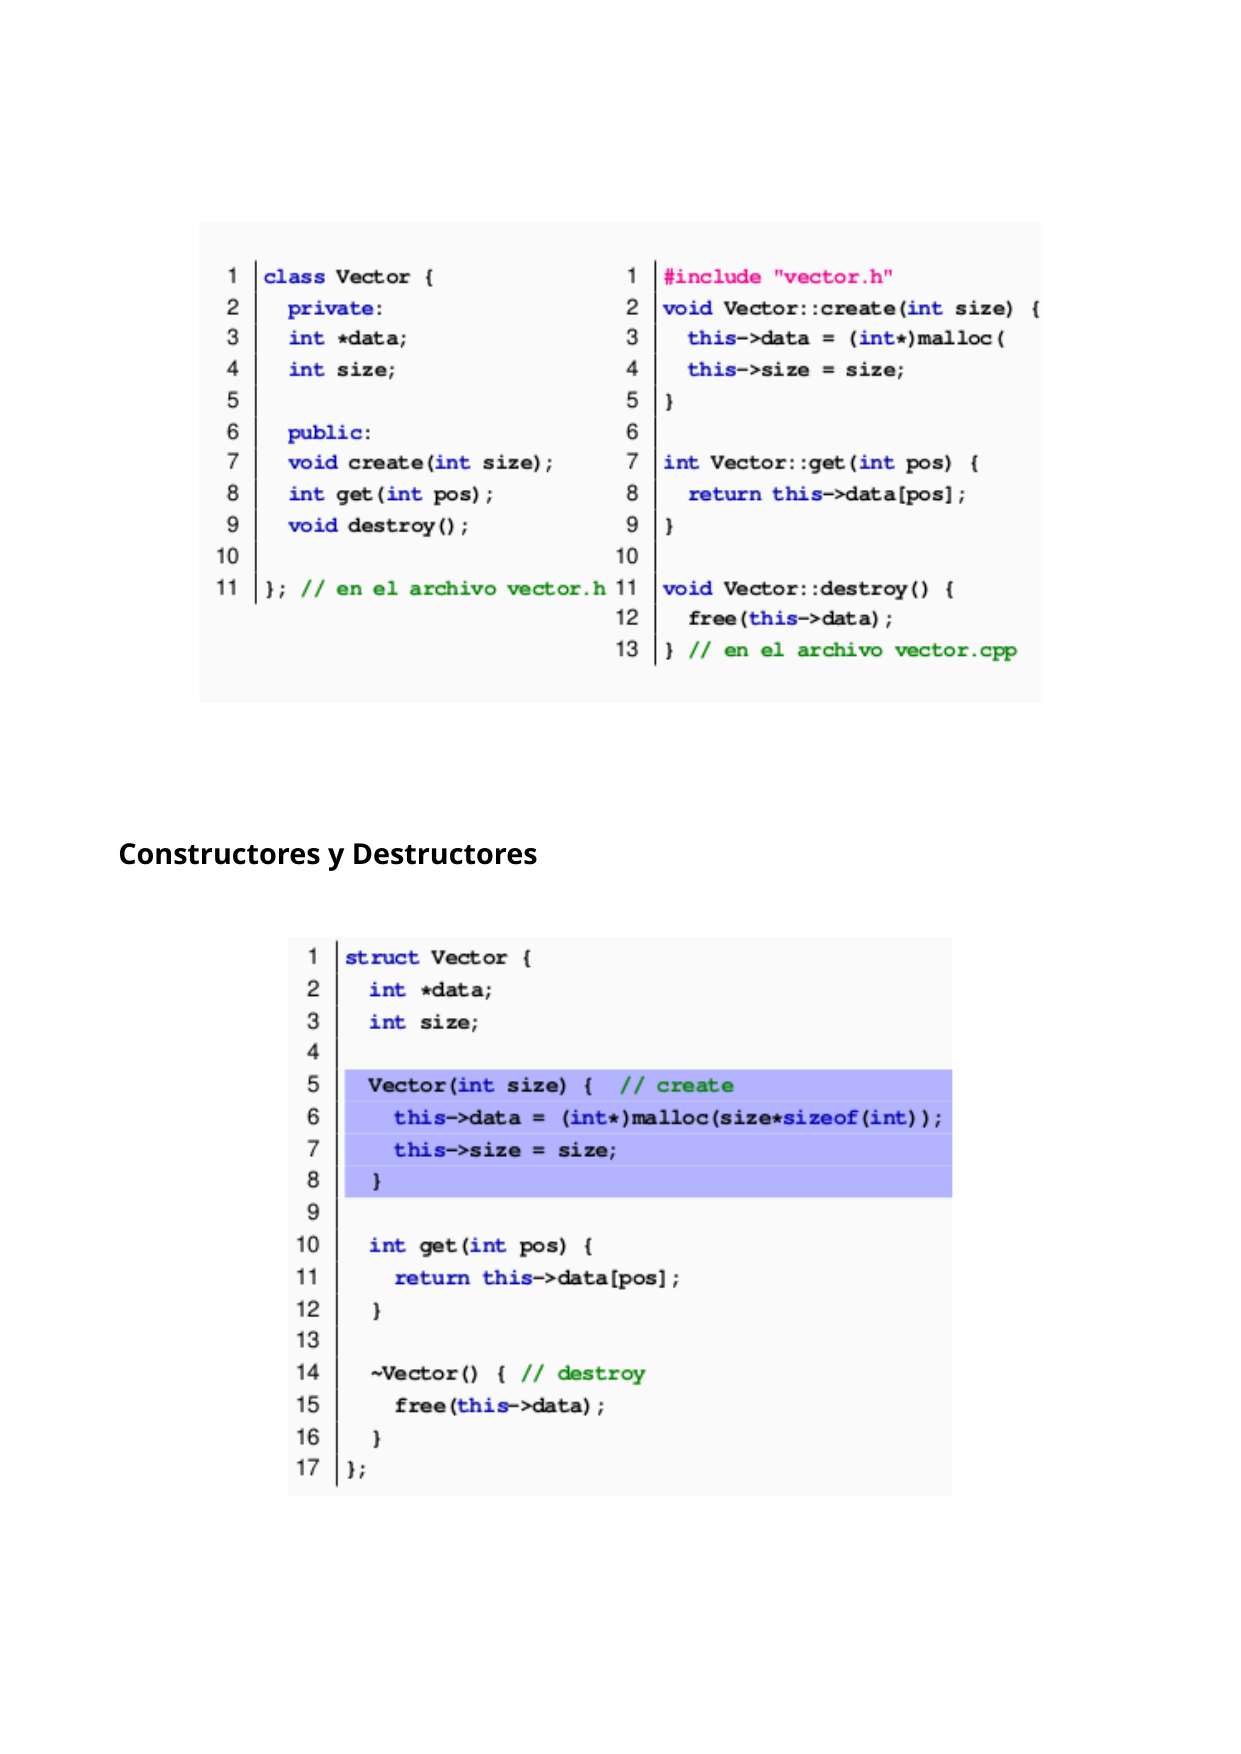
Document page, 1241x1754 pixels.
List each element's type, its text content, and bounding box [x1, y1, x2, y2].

subtitle Constructores y Destructores [118, 834, 1122, 873]
picture [287, 937, 953, 1496]
picture [199, 222, 1041, 703]
